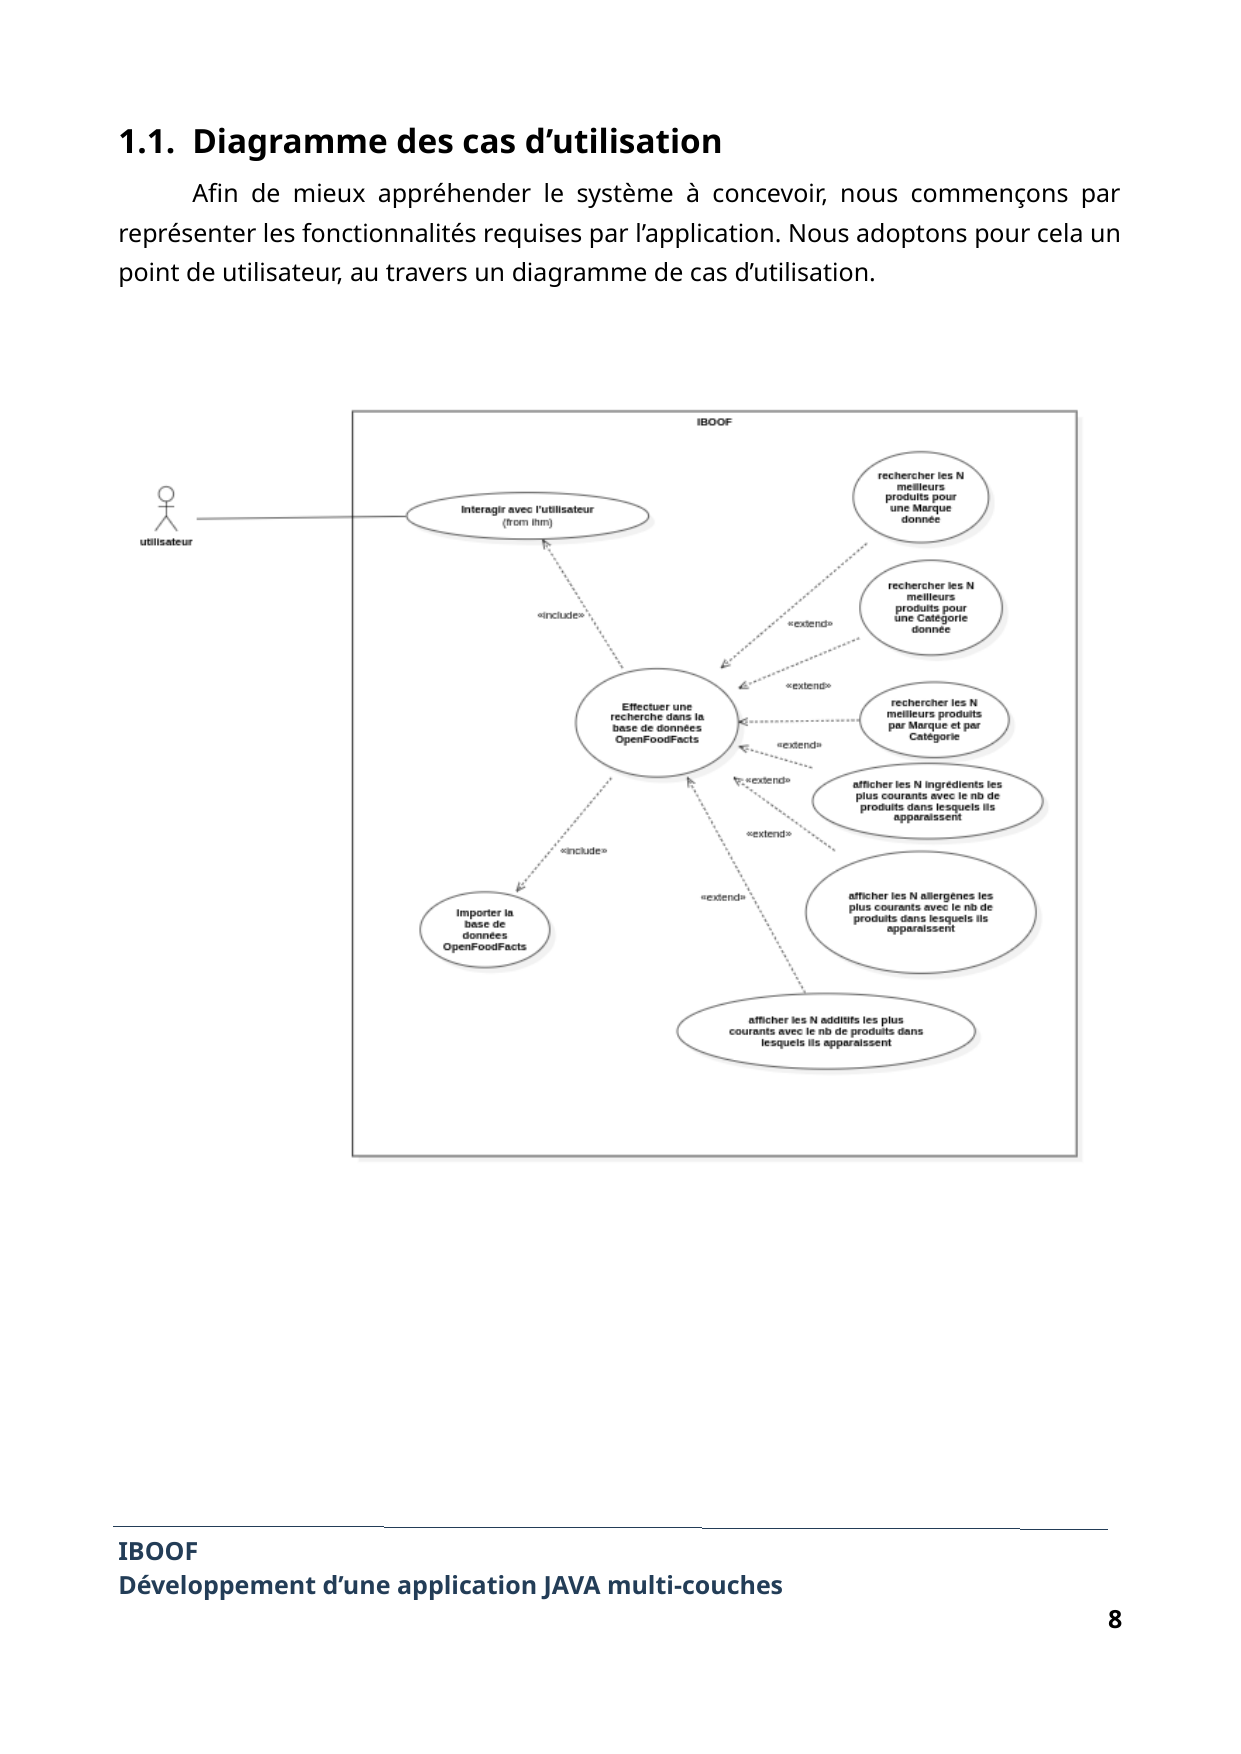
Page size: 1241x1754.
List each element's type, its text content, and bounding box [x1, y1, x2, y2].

subtitle Diagramme des cas d’utilisation [118, 118, 1122, 163]
picture [118, 390, 1123, 1193]
text Afin de mieux appréhender le système à concevoir, nous commençons par représenter les fonctionnalités requises par l’application. Nous adoptons pour cela un point de utilisateur, au travers un diagramme de cas d’utilisation. [118, 176, 1122, 288]
